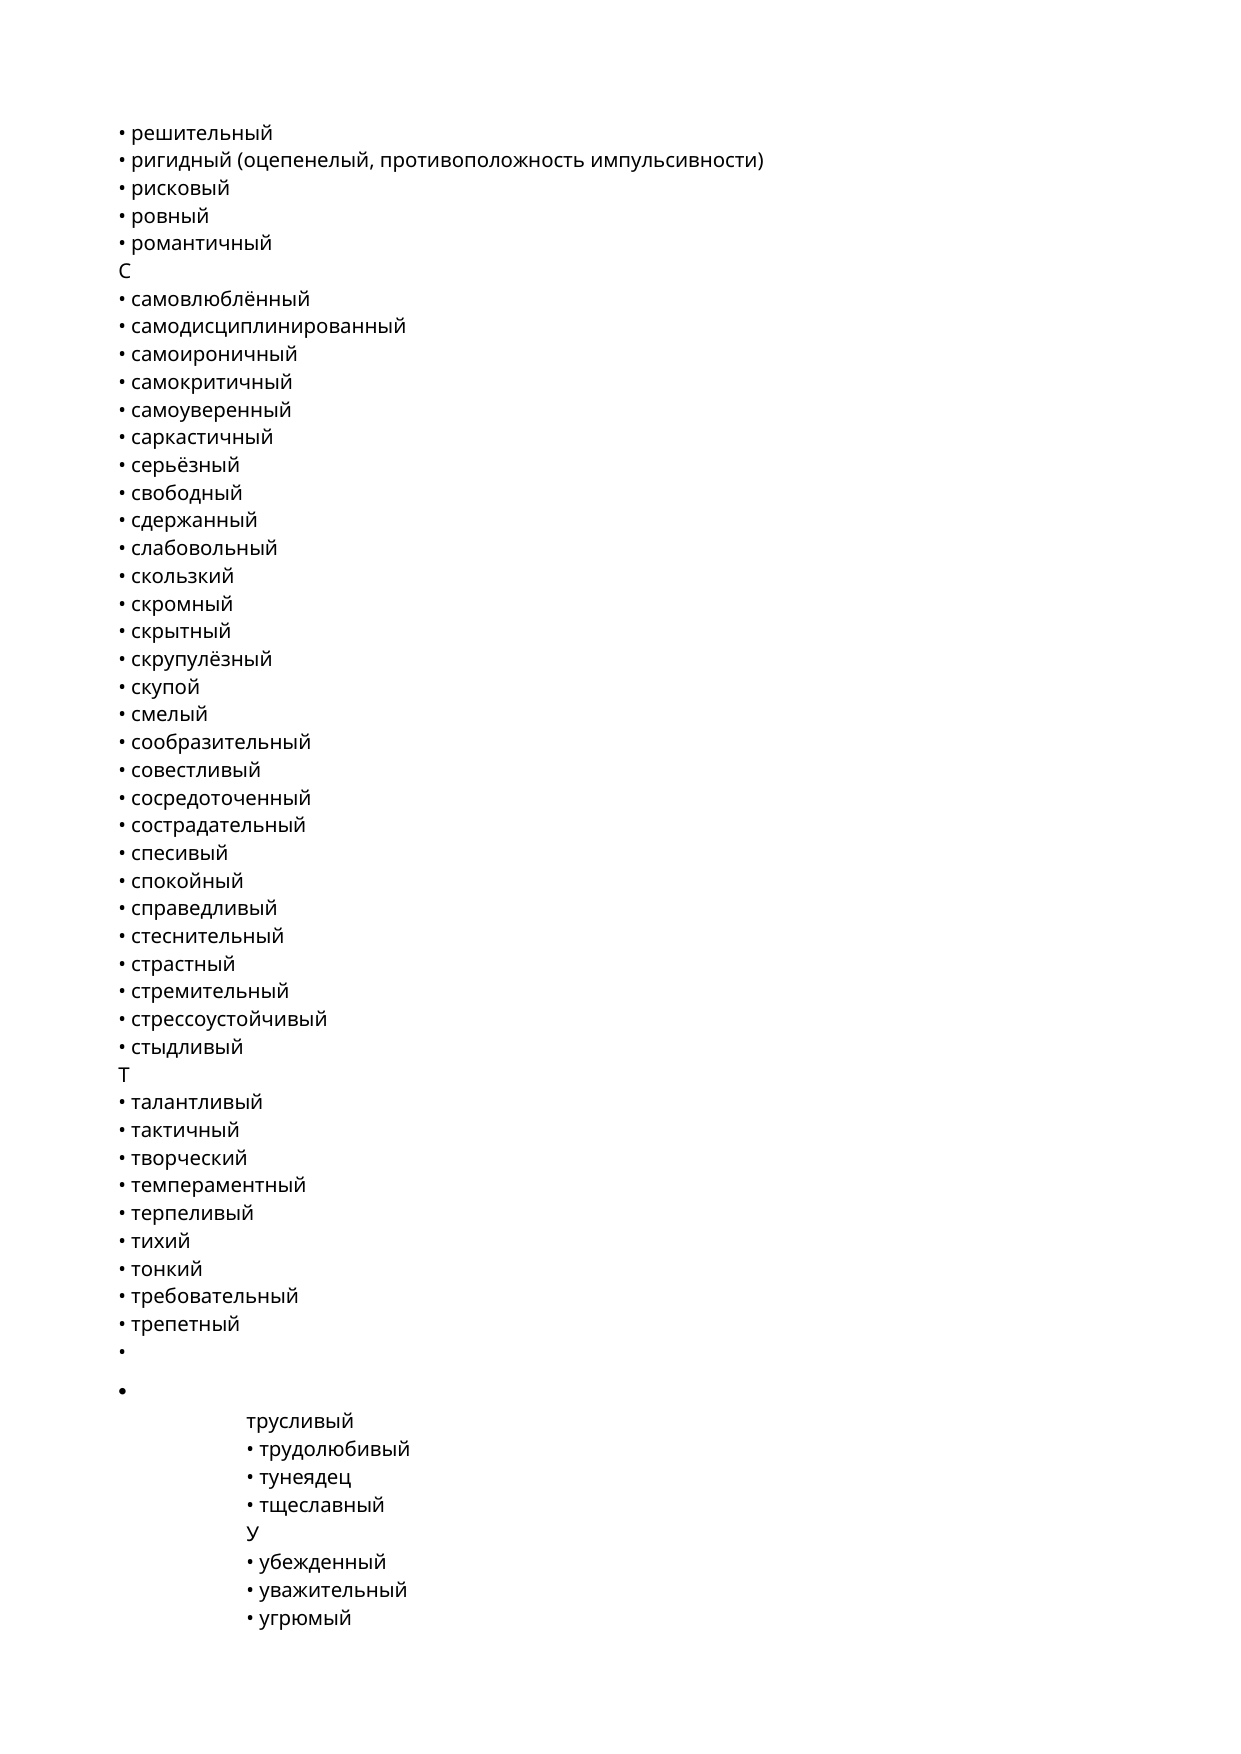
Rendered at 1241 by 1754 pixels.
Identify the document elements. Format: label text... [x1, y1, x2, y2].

list трусливый • трудолюбивый • тунеядец • тщеславный У • убежденный • уважительный • угрюмый [246, 1406, 1039, 1631]
text • решительный • ригидный (оцепенелый, противоположность импульсивности) • рисковый • ровный • романтичный С • самовлюблённый • самодисциплинированный • самоироничный • самокритичный • самоуверенный • саркастичный • серьёзный • свободный • сдержанный • слабовольный • скользкий • скромный • скрытный • скрупулёзный • скупой • смелый • сообразительный • совестливый • сосредоточенный • сострадательный • спесивый • спокойный • справедливый • стеснительный • страстный • стремительный • стрессоустойчивый • стыдливый Т • талантливый • тактичный • творческий • темпераментный • терпеливый • тихий • тонкий • требовательный • трепетный • [118, 118, 1122, 1365]
